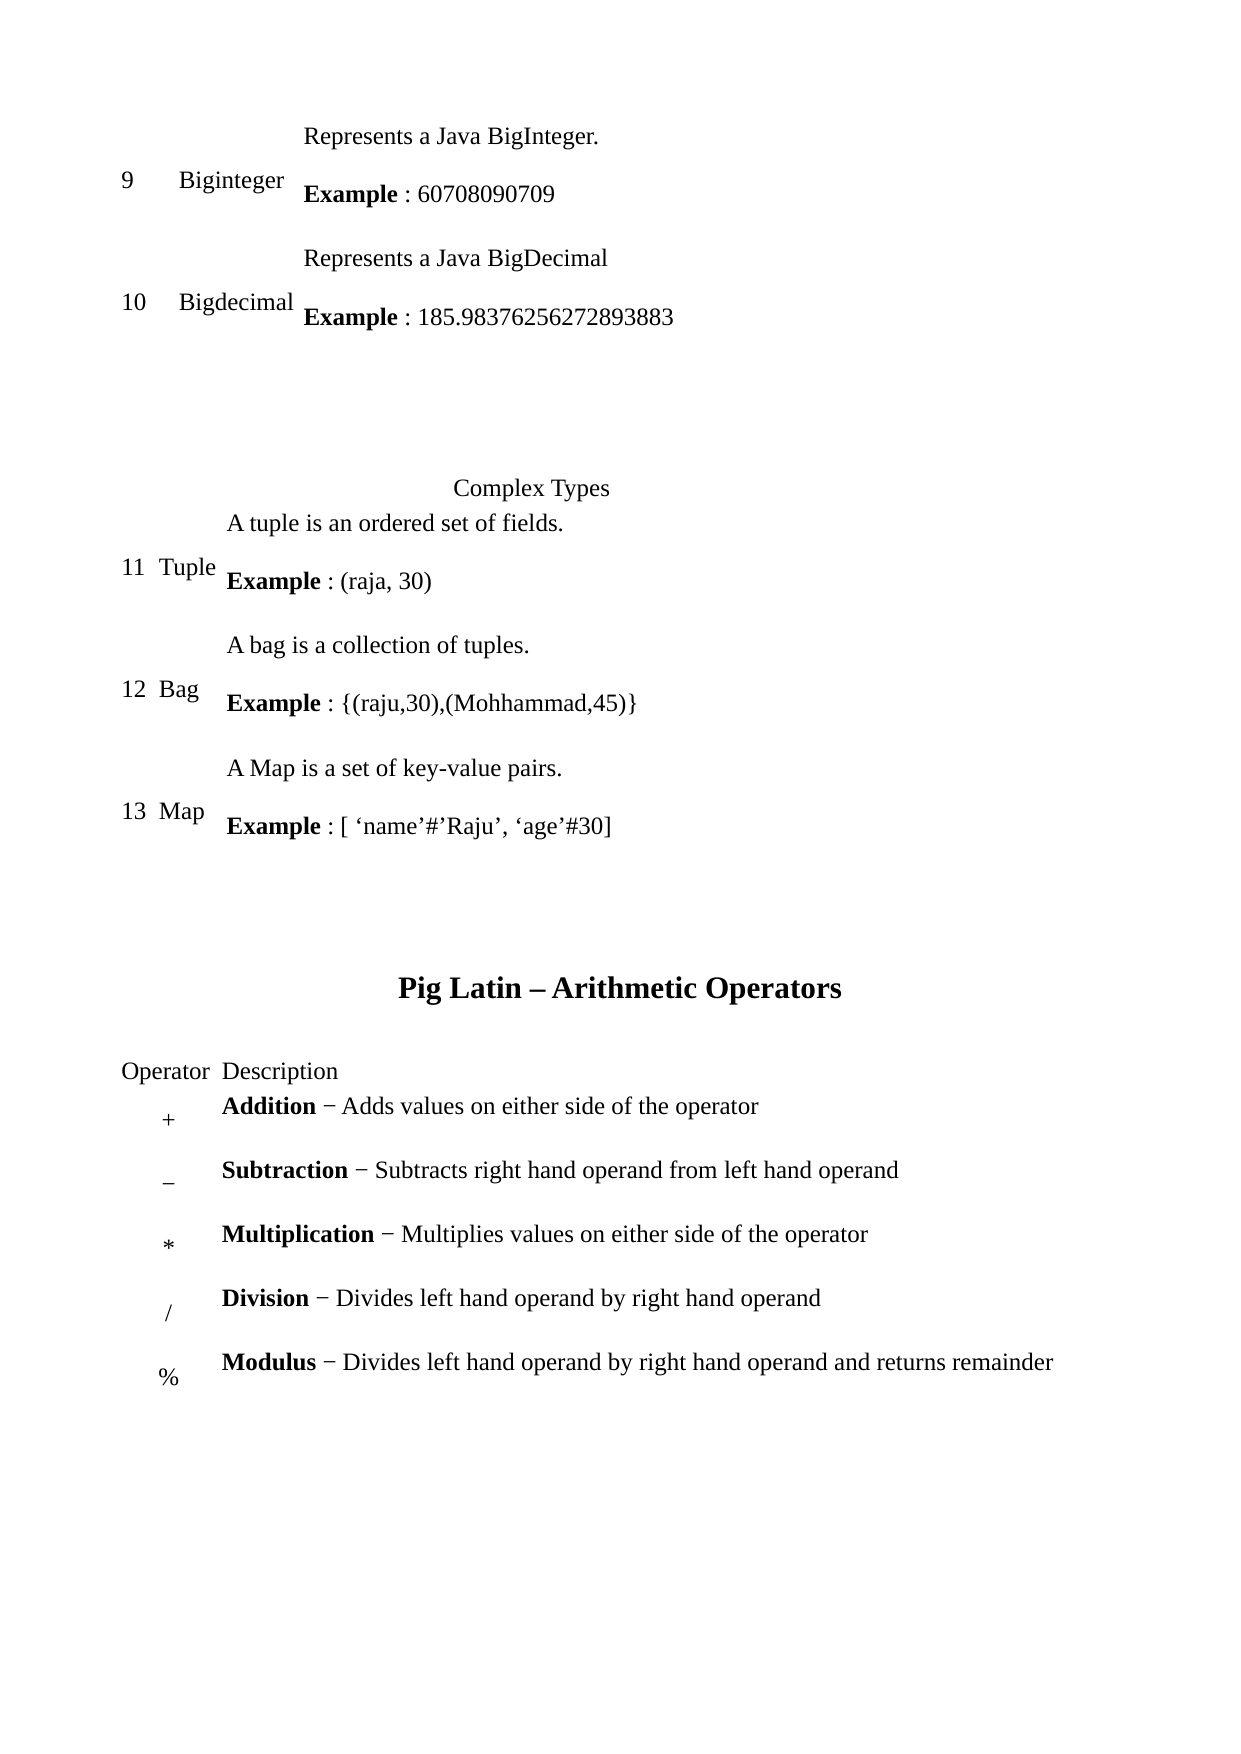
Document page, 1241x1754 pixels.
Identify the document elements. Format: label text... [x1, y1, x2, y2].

table_cell − [118, 1152, 219, 1216]
table_cell 13 [118, 750, 156, 872]
table_header Complex Types [118, 471, 945, 505]
table_cell Represents a Java BigDecimal Example : 185.98376256272893883 [300, 240, 943, 363]
table_cell Multiplication − Multiplies values on either side of the operator [219, 1216, 1122, 1280]
subtitle Pig Latin – Arithmetic Operators [118, 969, 1122, 1005]
table_cell Represents a Java BigInteger. Example : 60708090709 [300, 118, 943, 240]
table_cell % [118, 1344, 219, 1408]
table_cell Bag [156, 628, 223, 750]
table_header Description [219, 1053, 1122, 1088]
table_cell A tuple is an ordered set of fields. Example : (raja, 30) [224, 505, 945, 627]
table_cell * [118, 1216, 219, 1280]
table_cell A bag is a collection of tuples. Example : {(raju,30),(Mohhammad,45)} [224, 628, 945, 750]
table_cell + [118, 1088, 219, 1152]
table_cell Addition − Adds values on either side of the operator [219, 1088, 1122, 1152]
table_cell / [118, 1280, 219, 1344]
table_cell 11 [118, 505, 156, 627]
table_cell Biginteger [176, 118, 300, 240]
table_cell Modulus − Divides left hand operand by right hand operand and returns remainder [219, 1344, 1122, 1408]
table_cell Division − Divides left hand operand by right hand operand [219, 1280, 1122, 1344]
table_cell 9 [118, 118, 176, 240]
table_header Operator [118, 1053, 219, 1088]
table_cell 10 [118, 240, 176, 363]
table_cell Subtraction − Subtracts right hand operand from left hand operand [219, 1152, 1122, 1216]
table_cell Tuple [156, 505, 223, 627]
table_cell Map [156, 750, 223, 872]
table_cell A Map is a set of key-value pairs. Example : [ ‘name’#’Raju’, ‘age’#30] [224, 750, 945, 872]
table_cell 12 [118, 628, 156, 750]
table_cell Bigdecimal [176, 240, 300, 363]
